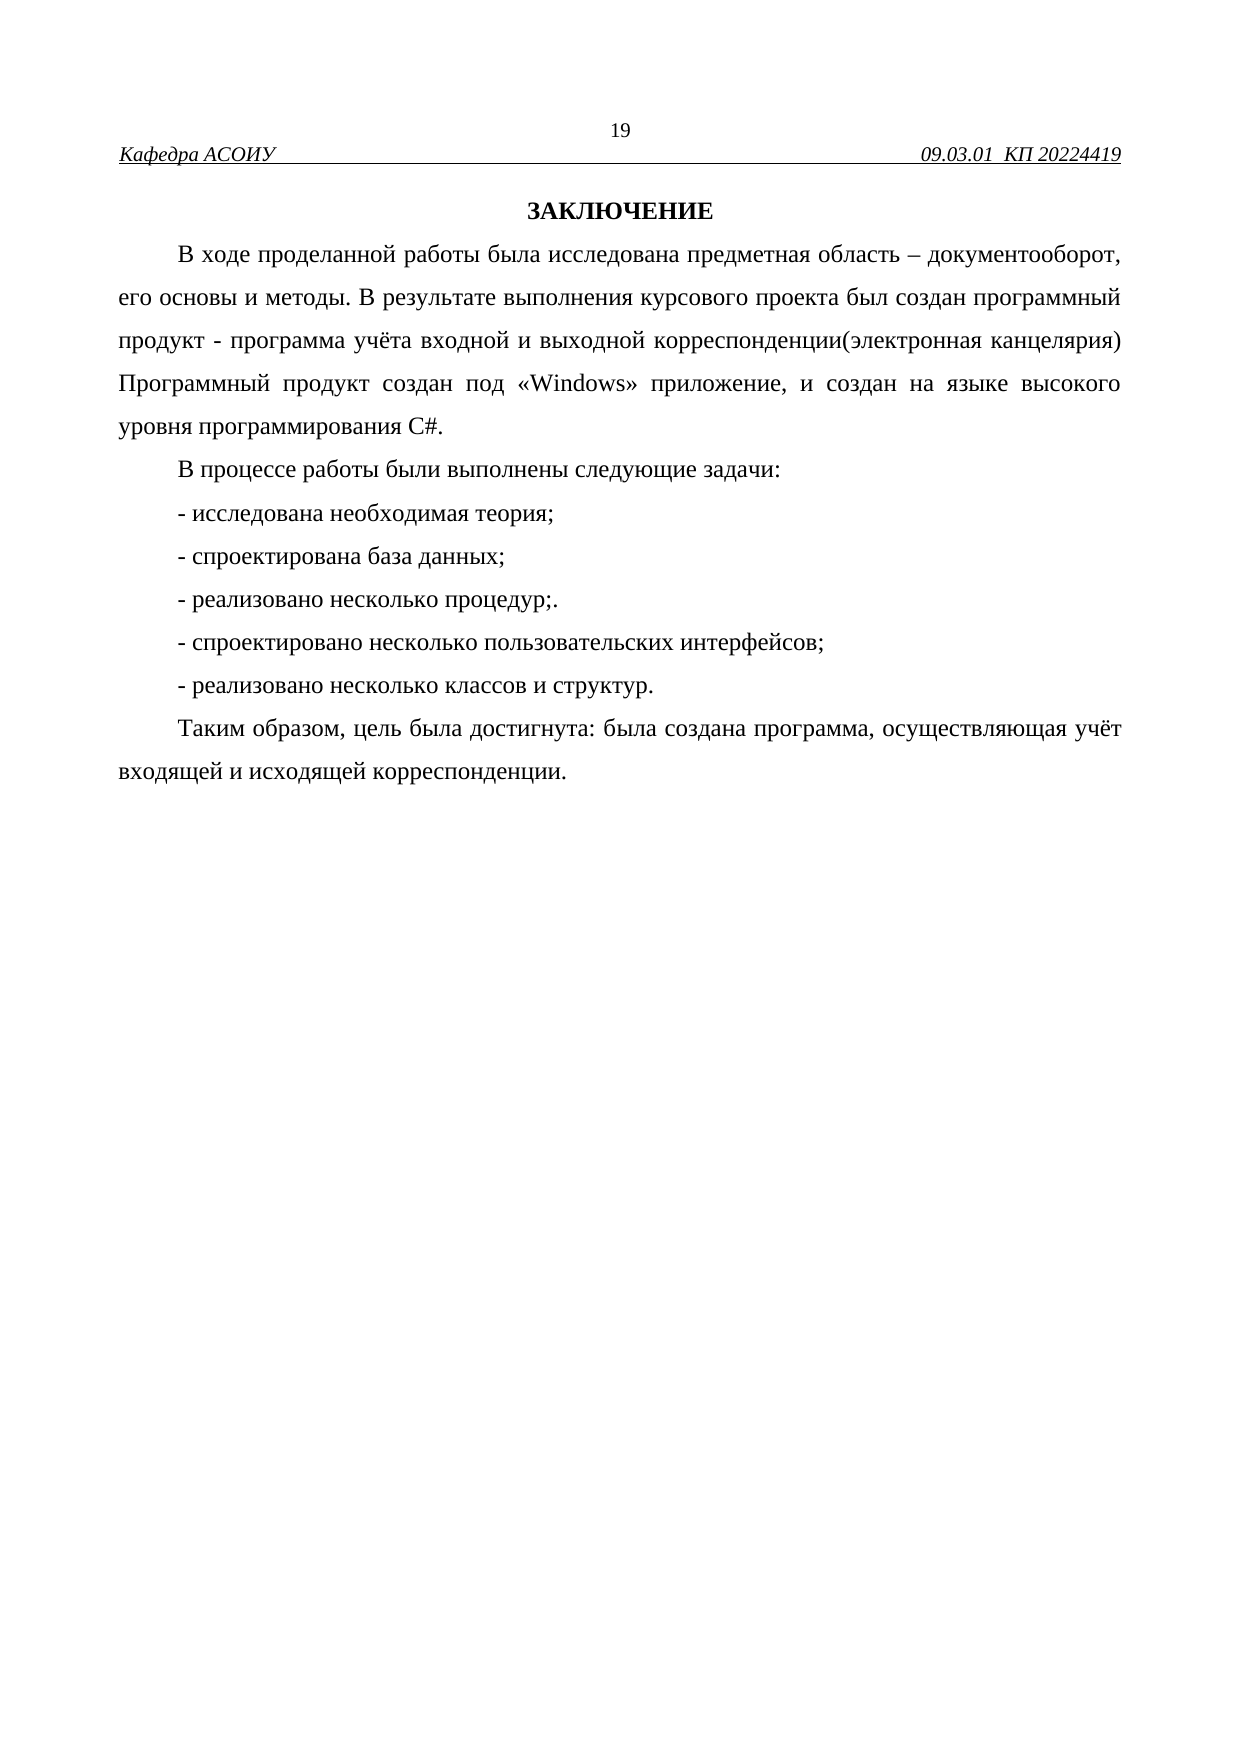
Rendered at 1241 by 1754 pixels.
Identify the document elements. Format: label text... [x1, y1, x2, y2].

text - исследована необходимая теория; [118, 498, 1122, 526]
text - реализовано несколько классов и структур. [118, 670, 1122, 699]
text В ходе проделанной работы была исследована предметная область – документооборот, его основы и методы. В результате выполнения курсового проекта был создан программный продукт - программа учёта входной и выходной корреспонденции(электронная канцелярия) Программный продукт создан под «Windows» приложение, и создан на языке высокого уровня программирования С#. [118, 239, 1122, 440]
text - спроектирована база данных; [118, 541, 1122, 569]
text В процессе работы были выполнены следующие задачи: [118, 454, 1122, 483]
subtitle ЗАКЛЮЧЕНИЕ [118, 196, 1122, 224]
text Таким образом, цель была достигнута: была создана программа, осуществляющая учёт входящей и исходящей корреспонденции. [118, 713, 1122, 785]
text - реализовано несколько процедур;. [118, 584, 1122, 613]
text - спроектировано несколько пользовательских интерфейсов; [118, 627, 1122, 656]
